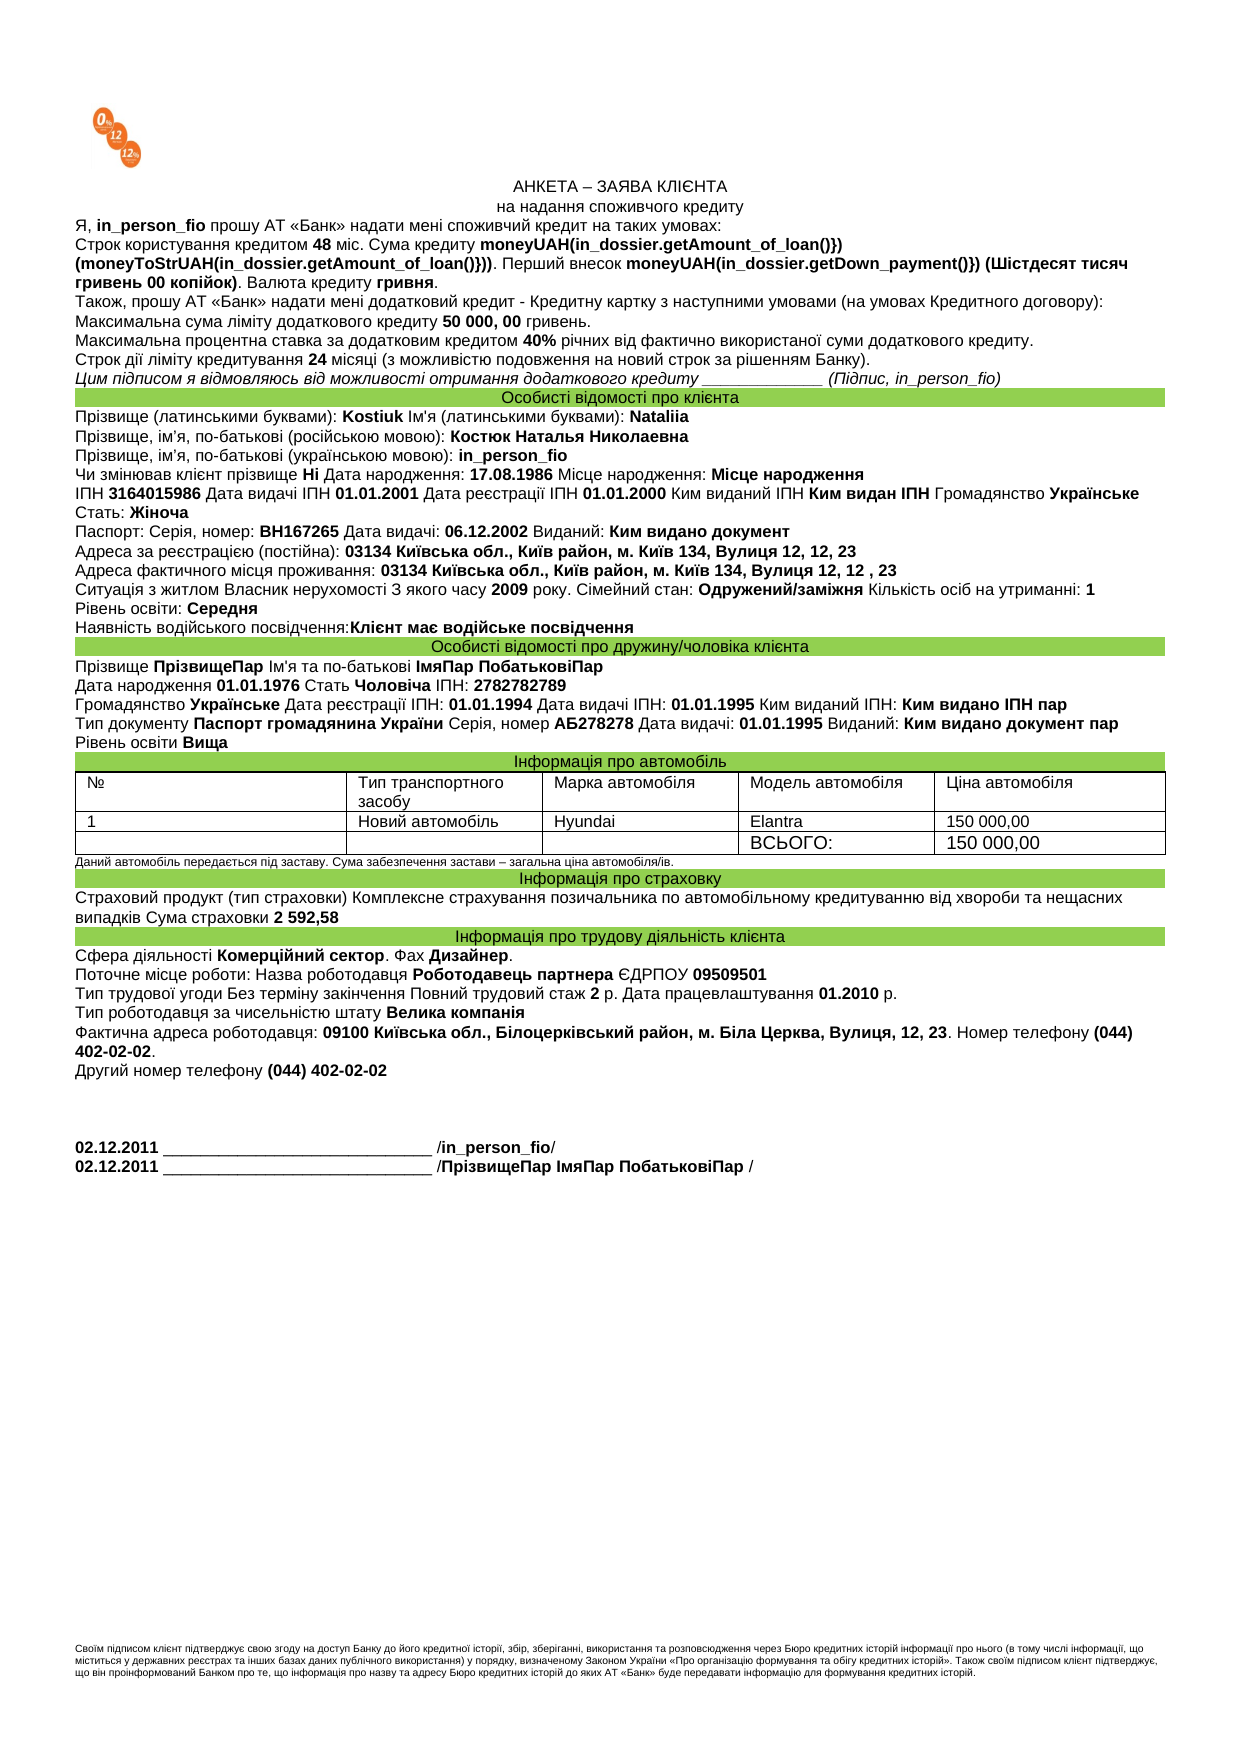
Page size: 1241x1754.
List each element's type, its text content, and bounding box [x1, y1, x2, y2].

text Інформація про страховку [75, 869, 1165, 888]
text Максимальна процентна ставка за додатковим кредитом 40% річних від фактично використаної суми додаткового кредиту. [75, 331, 1165, 350]
text Особисті відомості про клієнта [75, 388, 1165, 407]
table_cell [76, 832, 346, 854]
text Я, in_person_fio прошу АТ «Банк» надати мені споживчий кредит на таких умовах: [75, 216, 1165, 235]
text Рівень освіти Вища [75, 733, 1165, 752]
text Наявність водійського посвідчення:Клієнт має водійське посвідчення [75, 618, 1165, 637]
text Строк користування кредитом 48 міс. Сума кредиту moneyUAH(in_dossier.getAmount_of_loan()}) (moneyToStrUAH(in_dossier.getAmount_of_loan()})). Перший внесок moneyUAH(in_dossier.getDown_payment()}) (Шістдесят тисяч гривень 00 копійок). Валюта кредиту гривня. [75, 235, 1165, 292]
table_header Тип транспортного засобу [347, 773, 542, 811]
table_header [806, 94, 1176, 177]
table_header [64, 94, 434, 177]
text Прізвище, ім’я, по-батькові (російською мовою): Костюк Наталья Николаевна [75, 426, 1165, 446]
text Тип документу Паспорт громадянина України Серія, номер АБ278278 Дата видачі: 01.01.1995 Виданий: Ким видано документ пар [75, 714, 1165, 733]
text Дата народження 01.01.1976 Стать Чоловіча ІПН: 2782782789 [75, 676, 1165, 695]
table_header № [76, 773, 346, 811]
text Інформація про автомобіль [75, 752, 1165, 771]
text Інформація про трудову діяльність клієнта [75, 927, 1165, 946]
text АНКЕТА – ЗАЯВА КЛІЄНТА [75, 177, 1165, 196]
table_cell 150 000,00 [935, 832, 1165, 854]
text Другий номер телефону (044) 402-02-02 [75, 1061, 1165, 1080]
text Цим підписом я відмовляюсь від можливості отримання додаткового кредиту _____________ (Підпис, in_person_fio) [75, 369, 1165, 388]
text випадків Сума страховки 2 592,58 [75, 907, 1165, 927]
table_cell 1 [76, 812, 346, 831]
table_cell 150 000,00 [935, 812, 1165, 831]
text Прізвище (латинськими буквами): Kostiuk Ім'я (латинськими буквами): Nataliia [75, 407, 1165, 426]
text Також, прошу АТ «Банк» надати мені додатковий кредит - Кредитну картку з наступними умовами (на умовах Кредитного договору): [75, 292, 1165, 311]
text Тип трудової угоди Без терміну закінчення Повний трудовий стаж 2 р. Дата працевлаштування 01.2010 р. [75, 984, 1165, 1003]
text Паспорт: Серія, номер: ВН167265 Дата видачі: 06.12.2002 Виданий: Ким видано документ [75, 522, 1165, 541]
text ІПН 3164015986 Дата видачі ІПН 01.01.2001 Дата реєстрації ІПН 01.01.2000 Ким виданий ІПН Ким видан IПН Громадянство Українське Стать: Жіноча [75, 484, 1165, 522]
text Поточне місце роботи: Назва роботодавця Роботодавець партнера ЄДРПОУ 09509501 [75, 965, 1165, 984]
table_cell ВСЬОГО: [739, 832, 934, 854]
text Сфера діяльності Комерційний сектор. Фах Дизайнер. [75, 946, 1165, 965]
text Чи змінював клієнт прізвище Ні Дата народження: 17.08.1986 Місце народження: Місце народження [75, 465, 1165, 484]
text Рівень освіти: Середня [75, 599, 1165, 618]
table_header [435, 94, 806, 177]
text Максимальна сума ліміту додаткового кредиту 50 000, 00 гривень. [75, 311, 1165, 331]
text Фактична адреса роботодавця: 09100 Київська обл., Білоцерківський район, м. Біла Церква, Вулиця, 12, 23. Номер телефону (044) 402-02-02. [75, 1022, 1165, 1061]
table_header Ціна автомобіля [935, 773, 1165, 811]
table_header Марка автомобіля [543, 773, 738, 811]
text Ситуація з житлом Власник нерухомості З якого часу 2009 року. Сімейний стан: Одружений/заміжня Кількість осіб на утриманні: 1 [75, 580, 1165, 599]
table_cell [543, 832, 738, 854]
text Громадянство Українське Дата реєстрації ІПН: 01.01.1994 Дата видачі ІПН: 01.01.1995 Ким виданий ІПН: Ким видано ІПН пар [75, 695, 1165, 714]
text 02.12.2011 _____________________________ /in_person_fio/ [75, 1137, 1165, 1157]
table_cell Elantra [739, 812, 934, 831]
text Тип роботодавця за чисельністю штату Велика компанія [75, 1003, 1165, 1022]
text на надання споживчого кредиту [75, 196, 1165, 216]
table_header Модель автомобіля [739, 773, 934, 811]
text Страховий продукт (тип страховки) Комплексне страхування позичальника по автомобільному кредитуванню від хвороби та нещасних [75, 888, 1165, 907]
table_cell Hyundai [543, 812, 738, 831]
text Строк дії ліміту кредитування 24 місяці (з можливістю подовження на новий строк за рішенням Банку). [75, 350, 1165, 369]
text Адреса фактичного місця проживання: 03134 Київська обл., Київ район, м. Київ 134, Вулиця 12, 12 , 23 [75, 561, 1165, 580]
text Прізвище ПрізвищеПар Ім'я та по-батькові ІмяПар ПобатьковіПар [75, 656, 1165, 676]
text Прізвище, ім’я, по-батькові (українською мовою): in_person_fio [75, 446, 1165, 465]
picture [91, 103, 142, 169]
text Адреса за реєстрацією (постійна): 03134 Київська обл., Київ район, м. Київ 134, Вулиця 12, 12, 23 [75, 541, 1165, 561]
table_cell [347, 832, 542, 854]
table_cell Новий автомобіль [347, 812, 542, 831]
text Даний автомобіль передається під заставу. Сума забезпечення застави – загальна ціна автомобіля/ів. [75, 855, 1165, 869]
text 02.12.2011 _____________________________ /ПрізвищеПар ІмяПар ПобатьковіПар / [75, 1157, 1165, 1176]
text Особисті відомості про дружину/чоловіка клієнта [75, 637, 1165, 656]
